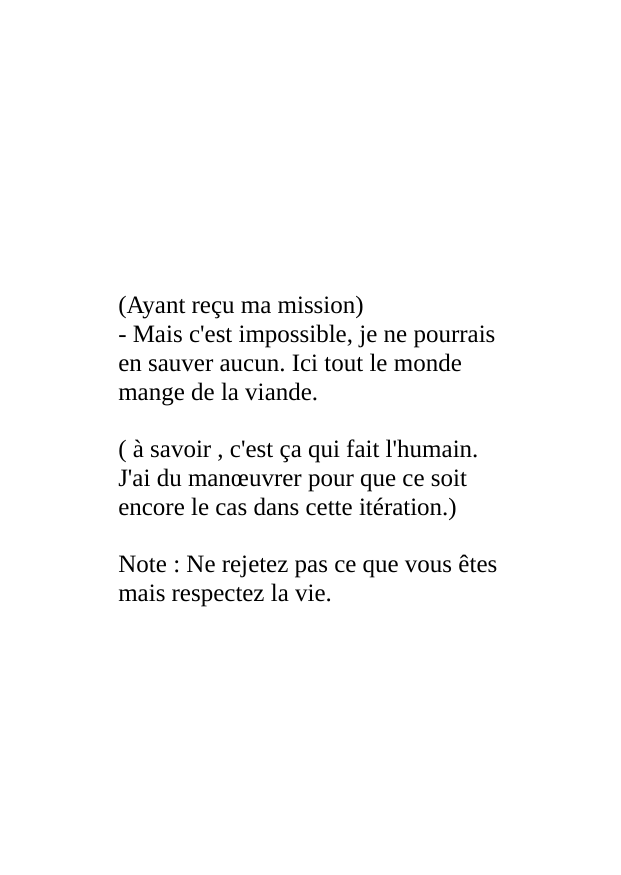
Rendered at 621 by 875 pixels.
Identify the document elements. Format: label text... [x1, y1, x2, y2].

text ( à savoir , c'est ça qui fait l'humain. J'ai du manœuvrer pour que ce soit encore le cas dans cette itération.) [118, 434, 502, 521]
text Note : Ne rejetez pas ce que vous êtes mais respectez la vie. [118, 549, 502, 607]
text - Mais c'est impossible, je ne pourrais en sauver aucun. Ici tout le monde mange de la viande. [118, 319, 502, 406]
text (Ayant reçu ma mission) [118, 291, 502, 319]
